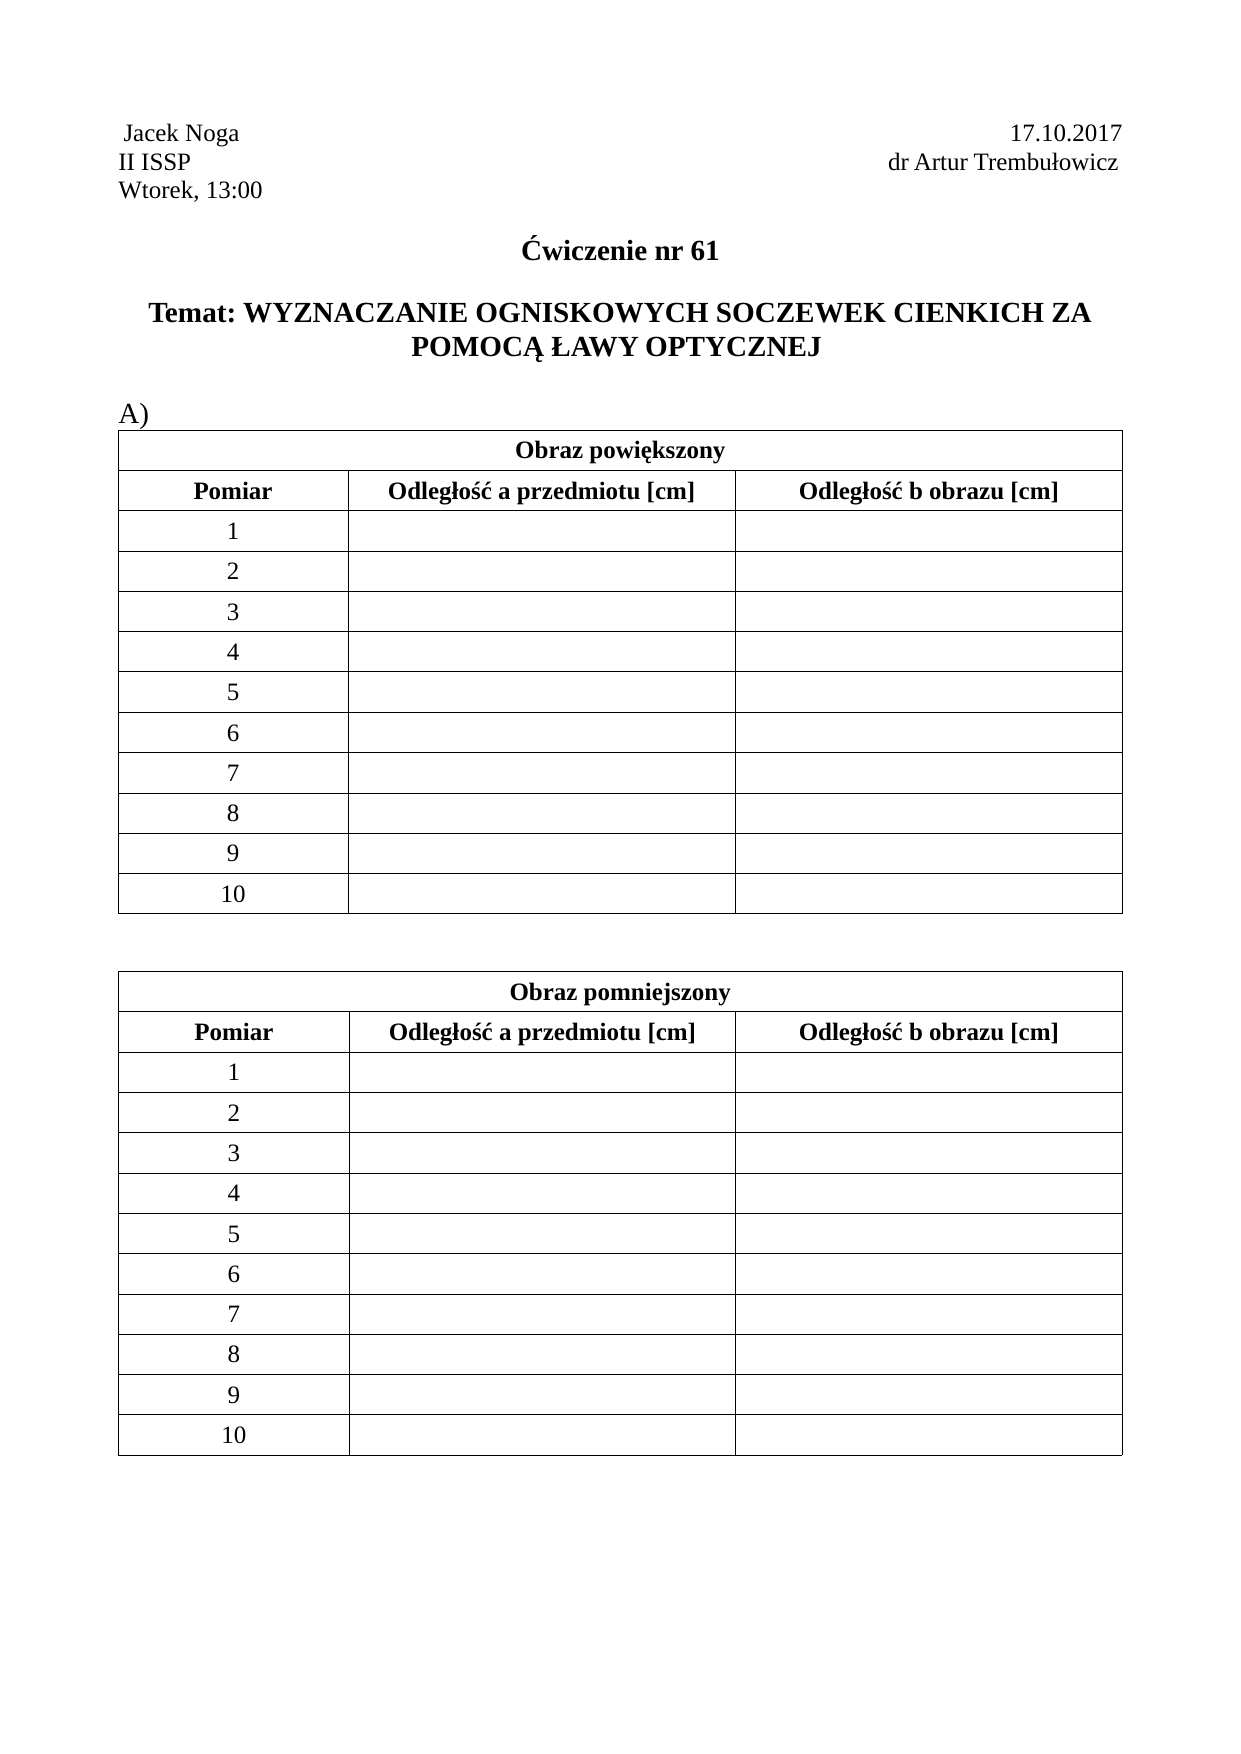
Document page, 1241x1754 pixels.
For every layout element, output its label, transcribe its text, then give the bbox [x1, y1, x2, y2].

table_cell [736, 1375, 1122, 1414]
table_cell [736, 1174, 1122, 1213]
table_cell [350, 1254, 735, 1293]
table_cell 6 [119, 713, 348, 752]
table_cell 2 [119, 1093, 349, 1132]
table_cell 6 [119, 1254, 349, 1293]
table_cell 3 [119, 1133, 349, 1172]
table_header Obraz powiększony [119, 431, 1122, 470]
table_cell [736, 1254, 1122, 1293]
table_cell 10 [119, 1415, 349, 1455]
table_cell [736, 592, 1122, 631]
table_cell 3 [119, 592, 348, 631]
table_cell [350, 1214, 735, 1253]
text Jacek Noga 17.10.2017 [118, 118, 1122, 147]
table_cell [349, 552, 735, 591]
table_cell [736, 1053, 1122, 1092]
table_cell [350, 1375, 735, 1414]
table_cell [349, 713, 735, 752]
table_cell Odległość a przedmiotu [cm] [349, 471, 735, 510]
table_cell 1 [119, 511, 348, 551]
table_cell [736, 1093, 1122, 1132]
table_cell [736, 1295, 1122, 1334]
table_cell [350, 1295, 735, 1334]
table_cell [736, 874, 1122, 913]
table_cell [736, 632, 1122, 671]
table_cell 4 [119, 632, 348, 671]
table_cell 7 [119, 1295, 349, 1334]
table_cell [350, 1174, 735, 1213]
table_cell [350, 1415, 735, 1455]
table_cell [736, 1415, 1122, 1455]
table_cell 8 [119, 794, 348, 833]
table_cell 10 [119, 874, 348, 913]
table_cell [736, 552, 1122, 591]
table_cell 9 [119, 834, 348, 873]
table_cell [349, 511, 735, 551]
table_cell Pomiar [119, 471, 348, 510]
table_cell [736, 511, 1122, 551]
table_cell [350, 1093, 735, 1132]
table_cell [350, 1133, 735, 1172]
table_cell [736, 1133, 1122, 1172]
table_cell Odległość a przedmiotu [cm] [350, 1012, 735, 1052]
table_cell 9 [119, 1375, 349, 1414]
table_cell 8 [119, 1335, 349, 1374]
table_header Obraz pomniejszony [119, 972, 1122, 1011]
table_cell [736, 834, 1122, 873]
table_cell [350, 1335, 735, 1374]
table_cell [349, 794, 735, 833]
table_cell [349, 632, 735, 671]
table_cell [736, 1214, 1122, 1253]
table_cell Odległość b obrazu [cm] [736, 1012, 1122, 1052]
table_cell [736, 1335, 1122, 1374]
table_cell [349, 834, 735, 873]
table_cell 5 [119, 672, 348, 712]
table_cell [350, 1053, 735, 1092]
table_cell 7 [119, 753, 348, 792]
table_cell [349, 672, 735, 712]
table_cell 2 [119, 552, 348, 591]
table_cell [736, 794, 1122, 833]
text A) [118, 396, 1122, 429]
text II ISSP dr Artur Trembułowicz [118, 147, 1122, 176]
text Wtorek, 13:00 [118, 176, 1122, 204]
text Ćwiczenie nr 61 [118, 233, 1122, 267]
table_cell Pomiar [119, 1012, 349, 1052]
table_cell [736, 753, 1122, 792]
table_cell [736, 713, 1122, 752]
table_cell [349, 592, 735, 631]
table_cell 5 [119, 1214, 349, 1253]
table_cell Odległość b obrazu [cm] [736, 471, 1122, 510]
table_cell 4 [119, 1174, 349, 1213]
table_cell [349, 753, 735, 792]
text Temat: WYZNACZANIE OGNISKOWYCH SOCZEWEK CIENKICH ZA POMOCĄ ŁAWY OPTYCZNEJ [118, 295, 1122, 362]
table_cell [736, 672, 1122, 712]
table_cell 1 [119, 1053, 349, 1092]
table_cell [349, 874, 735, 913]
